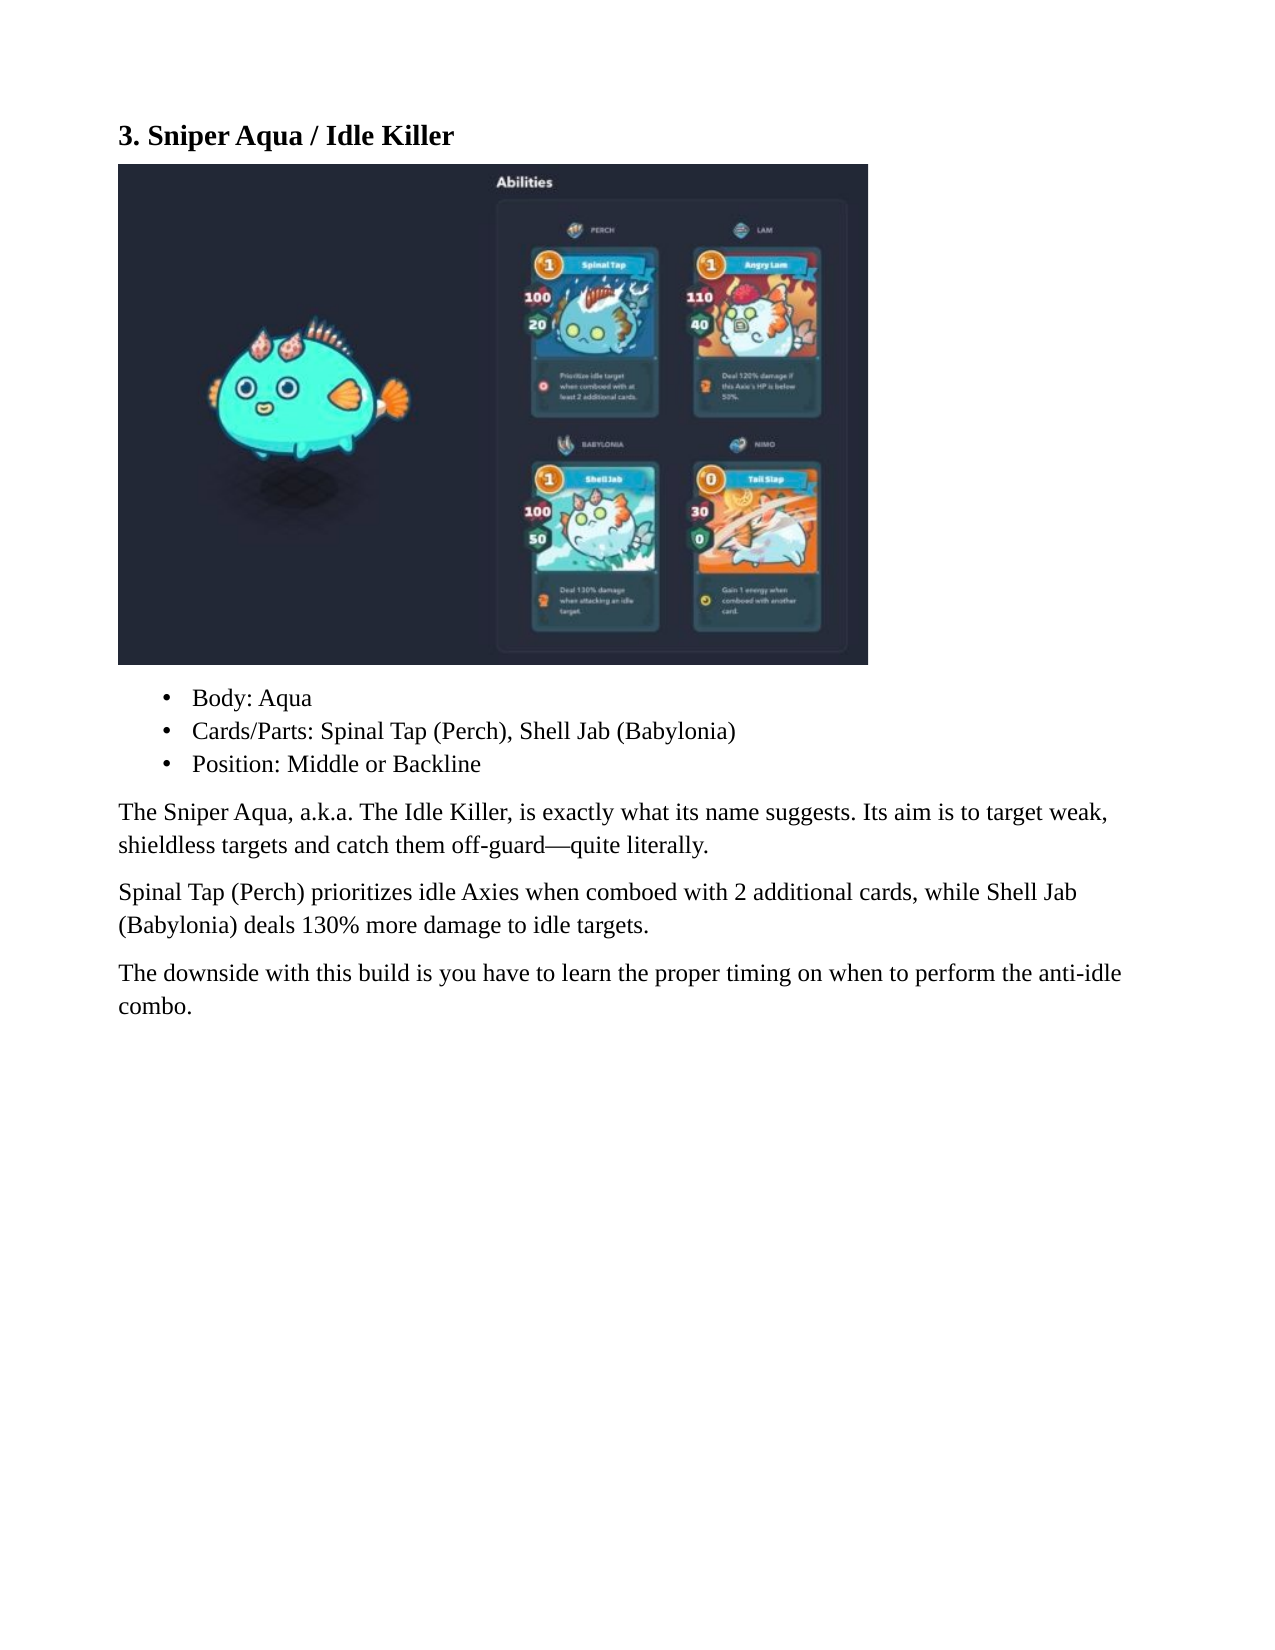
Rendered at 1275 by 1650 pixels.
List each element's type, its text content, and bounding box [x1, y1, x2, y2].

list Cards/Parts: Spinal Tap (Perch), Shell Jab (Babylonia) [162, 716, 1157, 745]
list Position: Middle or Backline [162, 749, 1157, 778]
text Spinal Tap (Perch) prioritizes idle Axies when comboed with 2 additional cards, while Shell Jab (Babylonia) deals 130% more damage to idle targets. [118, 877, 1157, 939]
picture [118, 164, 869, 665]
list Body: Aqua [162, 683, 1157, 712]
subtitle 3. Sniper Aqua / Idle Killer [118, 118, 1157, 152]
text The Sniper Aqua, a.k.a. The Idle Killer, is exactly what its name suggests. Its aim is to target weak, shieldless targets and catch them off-guard—quite literally. [118, 797, 1157, 858]
text The downside with this build is you have to learn the proper timing on when to perform the anti-idle combo. [118, 958, 1157, 1020]
